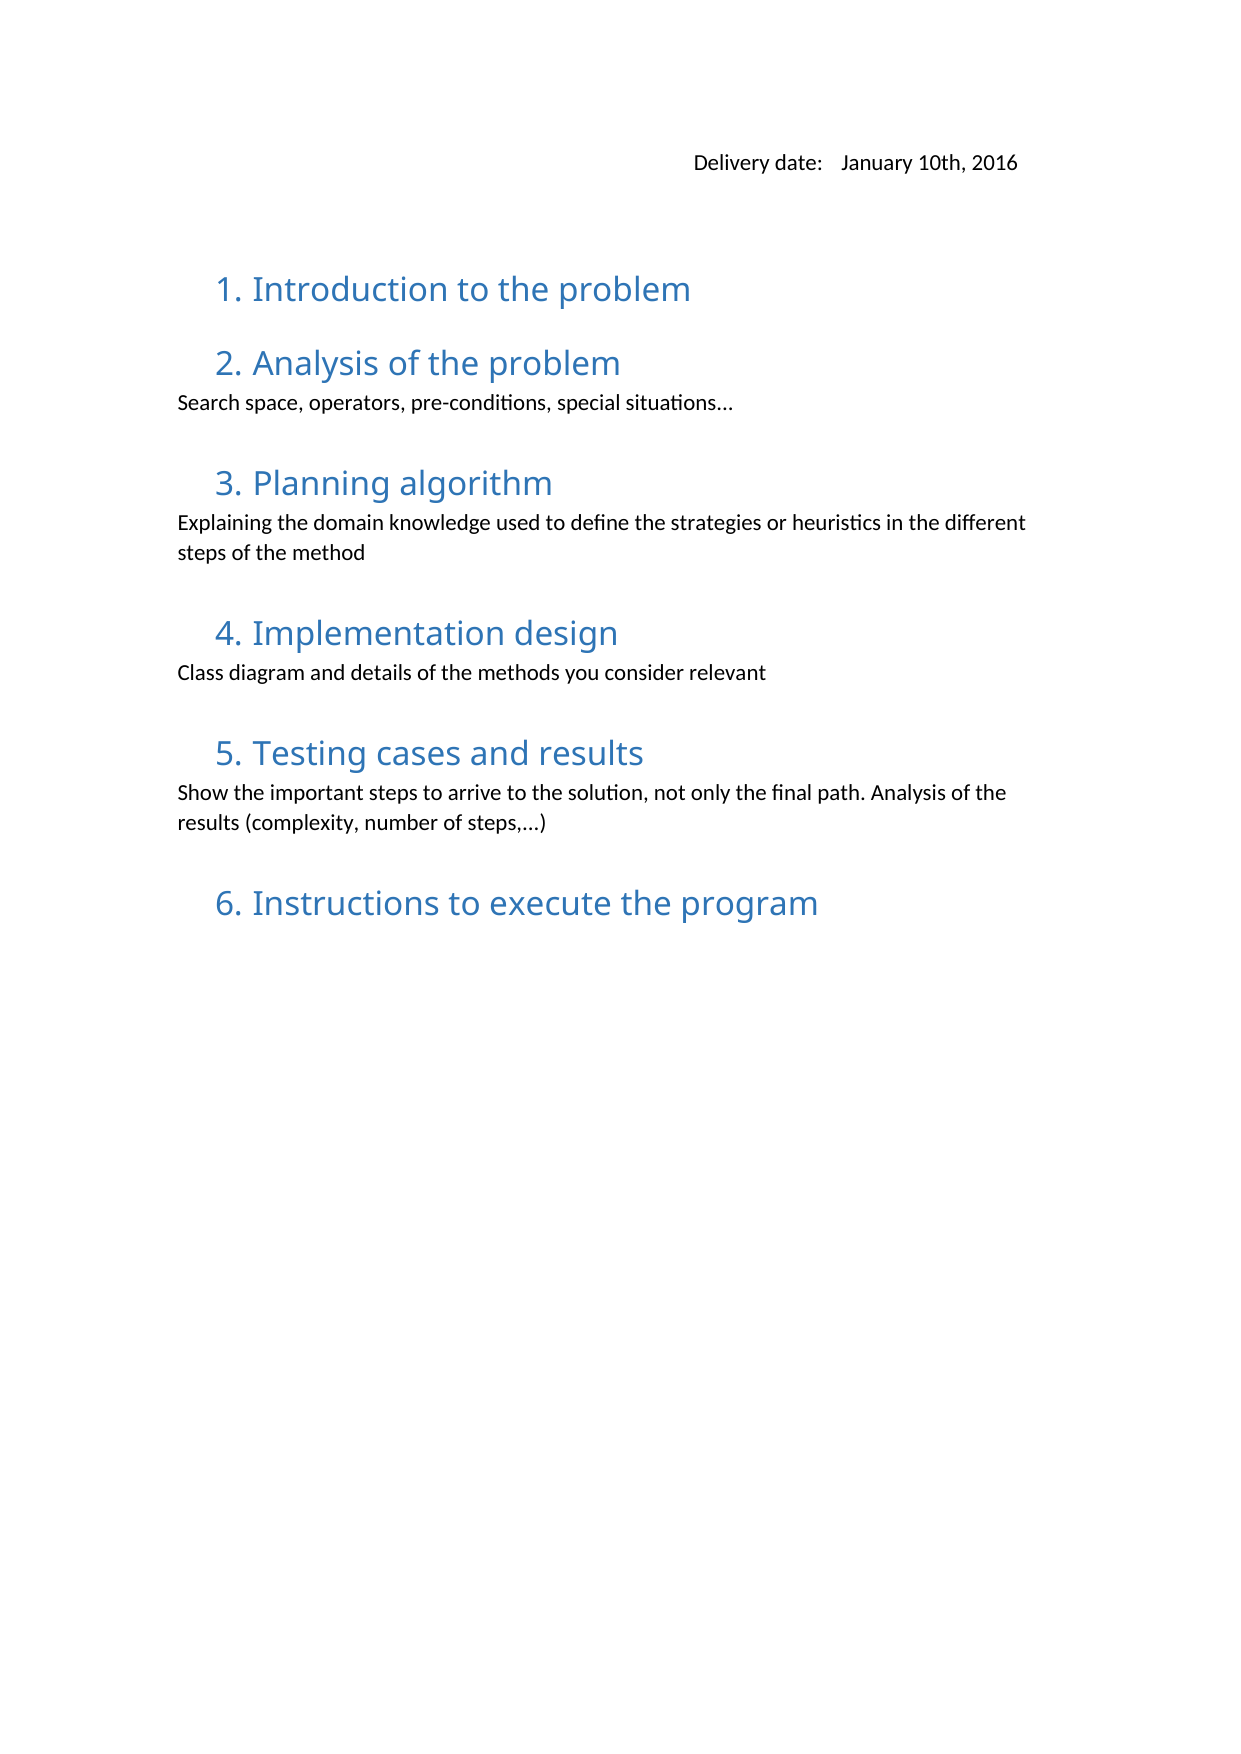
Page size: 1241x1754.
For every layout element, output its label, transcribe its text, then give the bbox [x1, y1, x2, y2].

text Class diagram and details of the methods you consider relevant [177, 658, 1063, 686]
subtitle Implementation design [215, 609, 1063, 655]
text Delivery date: January 10th, 2016 [177, 148, 1063, 176]
subtitle Testing cases and results [215, 729, 1063, 775]
subtitle Analysis of the problem [215, 339, 1063, 385]
subtitle Instructions to execute the program [215, 879, 1063, 925]
text Show the important steps to arrive to the solution, not only the final path. Analysis of the results (complexity, number of steps,...) [177, 778, 1063, 836]
subtitle Planning algorithm [215, 459, 1063, 505]
text Explaining the domain knowledge used to define the strategies or heuristics in the different steps of the method [177, 508, 1063, 566]
text Search space, operators, pre-conditions, special situations... [177, 388, 1063, 416]
subtitle Introduction to the problem [215, 266, 1063, 311]
